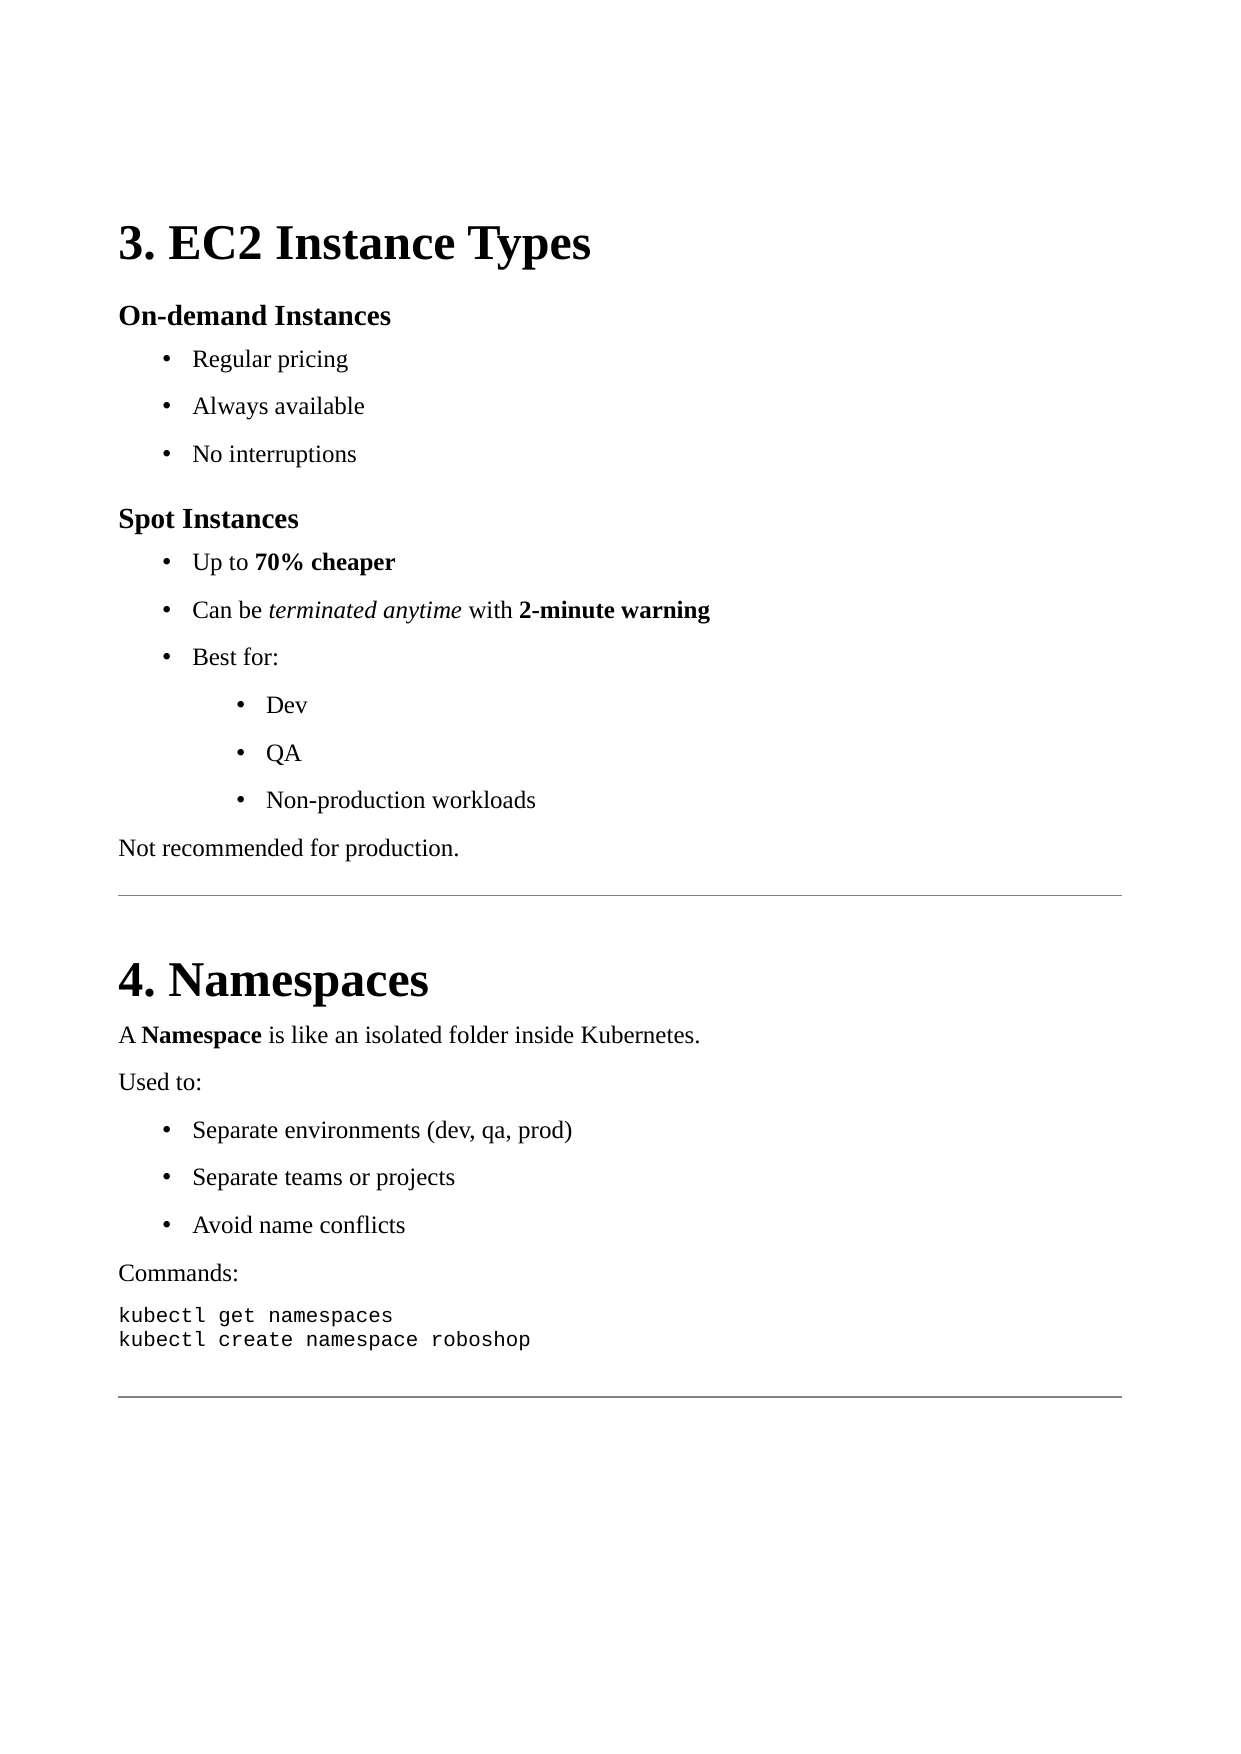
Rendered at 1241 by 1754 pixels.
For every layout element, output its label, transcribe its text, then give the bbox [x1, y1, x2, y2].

list Regular pricing [162, 344, 1122, 372]
subtitle On-demand Instances [118, 298, 1122, 331]
list Dev [236, 690, 1122, 719]
list Best for: [162, 642, 1122, 671]
subtitle Spot Instances [118, 501, 1122, 535]
list Can be terminated anytime with 2-minute warning [162, 595, 1122, 623]
subtitle 3. EC2 Instance Types [118, 213, 1122, 271]
text Not recommended for production. [118, 833, 1122, 862]
text Commands: [118, 1258, 1122, 1286]
text kubectl create namespace roboshop [118, 1329, 1122, 1353]
list QA [236, 738, 1122, 766]
text A Namespace is like an isolated folder inside Kubernetes. [118, 1020, 1122, 1048]
text kubectl get namespaces [118, 1305, 1122, 1329]
list No interruptions [162, 439, 1122, 468]
list Non-production workloads [236, 785, 1122, 814]
list Always available [162, 391, 1122, 420]
list Separate environments (dev, qa, prod) [162, 1115, 1122, 1144]
subtitle 4. Namespaces [118, 950, 1122, 1007]
list Separate teams or projects [162, 1162, 1122, 1191]
list Up to 70% cheaper [162, 547, 1122, 576]
text Used to: [118, 1067, 1122, 1096]
list Avoid name conflicts [162, 1210, 1122, 1239]
